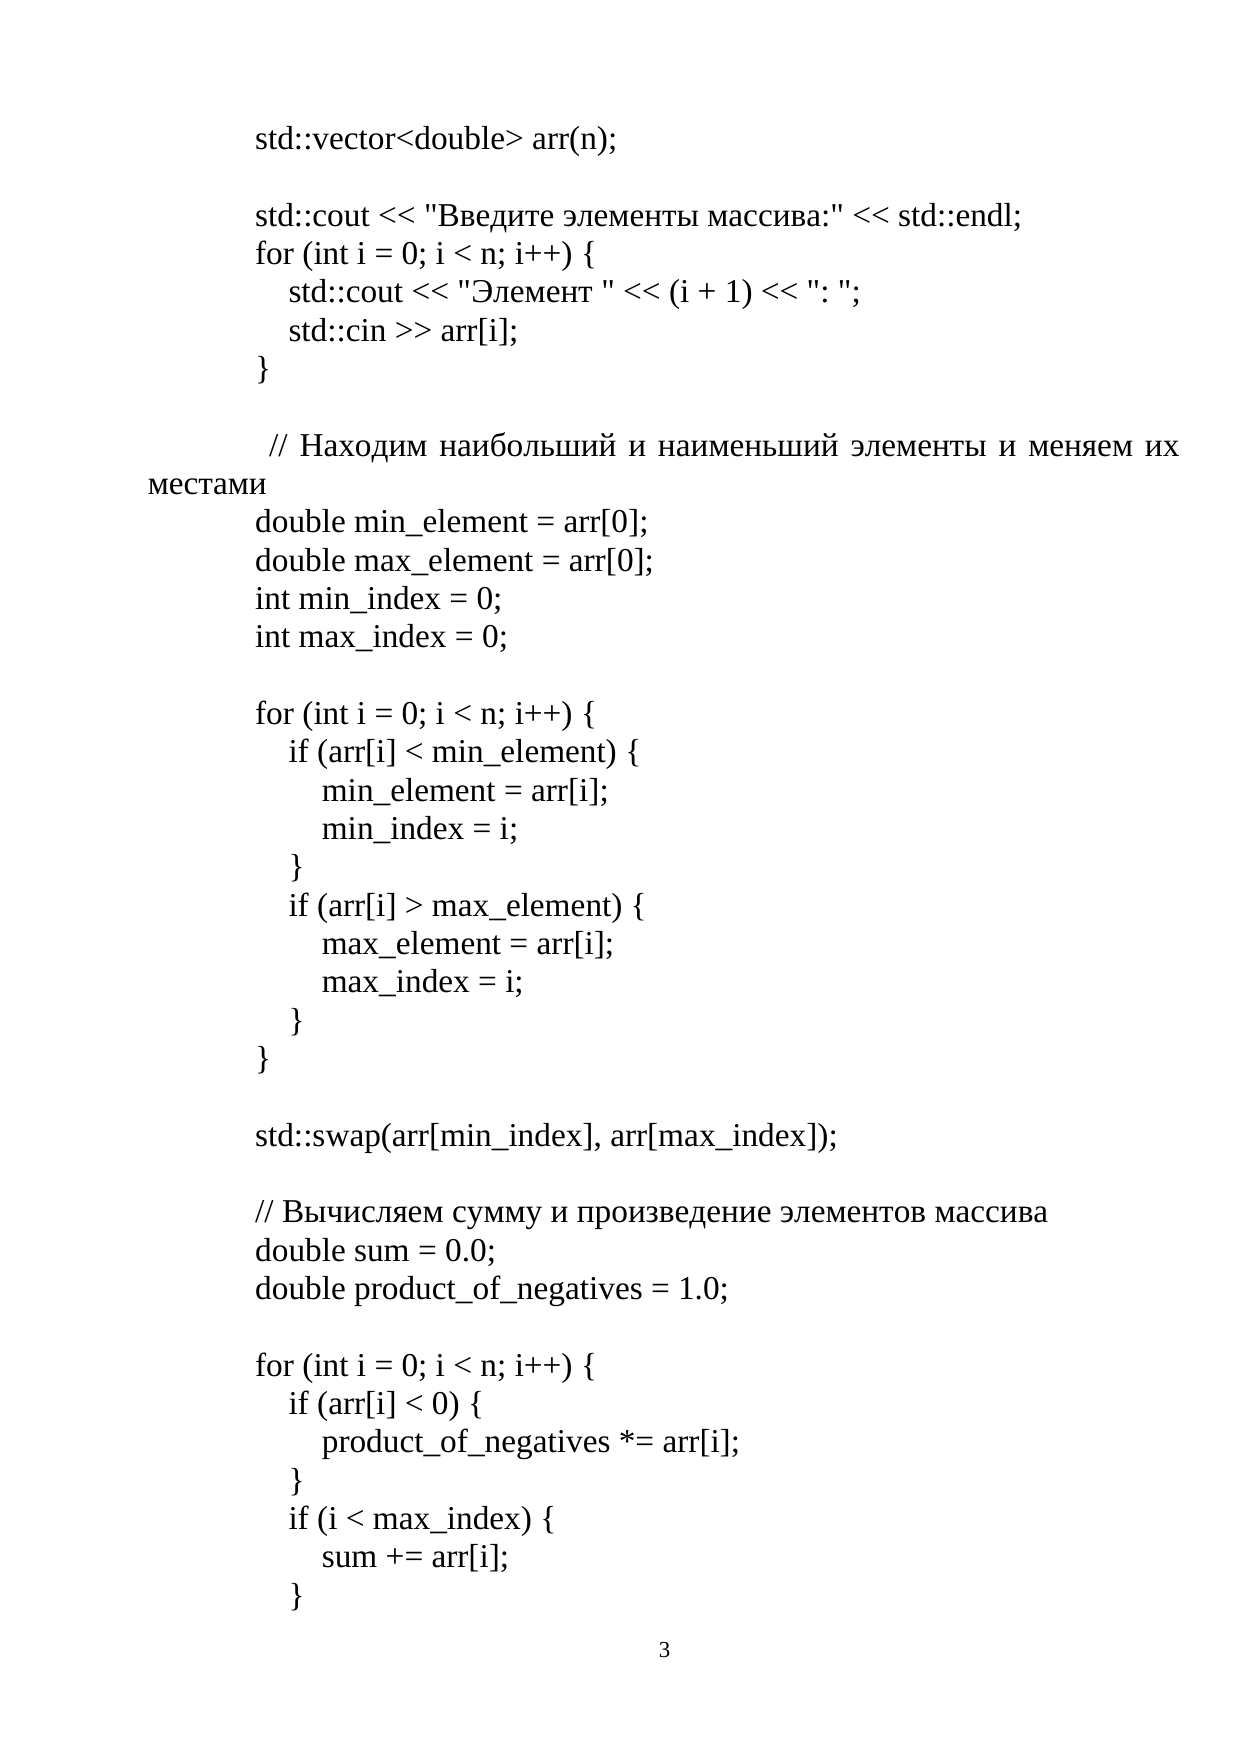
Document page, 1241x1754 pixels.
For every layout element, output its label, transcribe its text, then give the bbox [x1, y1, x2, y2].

text } [148, 1460, 1181, 1498]
text for (int i = 0; i < n; i++) { [148, 1345, 1181, 1383]
text } [148, 1575, 1181, 1613]
text sum += arr[i]; [148, 1536, 1181, 1575]
text if (arr[i] > max_element) { [148, 885, 1181, 923]
text for (int i = 0; i < n; i++) { [148, 233, 1181, 271]
text if (arr[i] < 0) { [148, 1383, 1181, 1421]
text double sum = 0.0; [148, 1230, 1181, 1268]
text // Находим наибольший и наименьший элементы и меняем их местами [148, 425, 1181, 501]
text for (int i = 0; i < n; i++) { [148, 693, 1181, 731]
text std::swap(arr[min_index], arr[max_index]); [148, 1115, 1181, 1153]
text max_element = arr[i]; [148, 923, 1181, 961]
text max_index = i; [148, 961, 1181, 1000]
text } [148, 1038, 1181, 1076]
text int min_index = 0; [148, 578, 1181, 616]
text } [148, 348, 1181, 386]
text min_element = arr[i]; [148, 770, 1181, 808]
text product_of_negatives *= arr[i]; [148, 1421, 1181, 1460]
text std::cin >> arr[i]; [148, 310, 1181, 348]
text int max_index = 0; [148, 616, 1181, 655]
text // Вычисляем сумму и произведение элементов массива [148, 1191, 1181, 1230]
text if (arr[i] < min_element) { [148, 731, 1181, 770]
text double max_element = arr[0]; [148, 540, 1181, 578]
text std::vector<double> arr(n); [148, 118, 1181, 156]
text min_index = i; [148, 808, 1181, 846]
text double product_of_negatives = 1.0; [148, 1268, 1181, 1306]
text std::cout << "Введите элементы массива:" << std::endl; [148, 195, 1181, 233]
text } [148, 1000, 1181, 1038]
text std::cout << "Элемент " << (i + 1) << ": "; [148, 271, 1181, 310]
text if (i < max_index) { [148, 1498, 1181, 1536]
text double min_element = arr[0]; [148, 501, 1181, 540]
text } [148, 846, 1181, 885]
